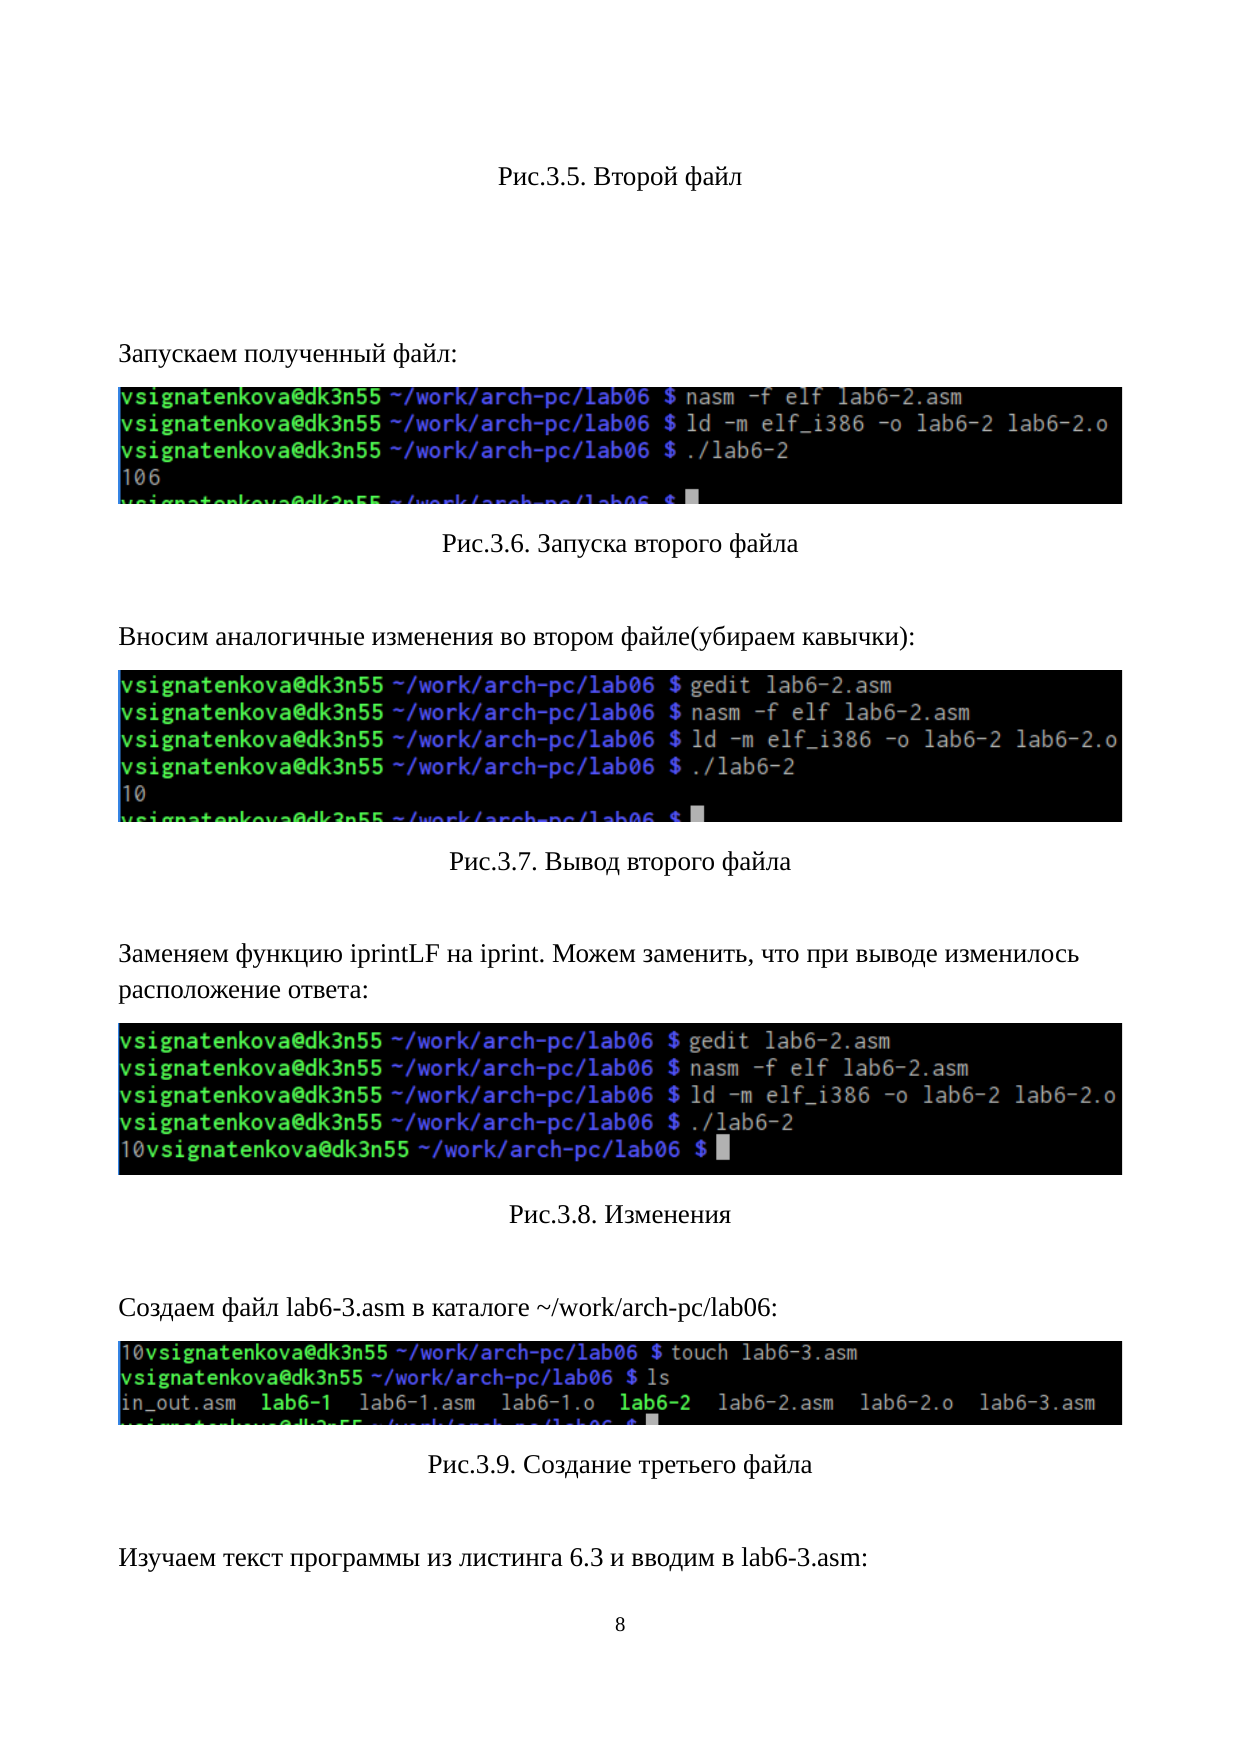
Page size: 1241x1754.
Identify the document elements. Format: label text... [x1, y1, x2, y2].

text Заменяем функцию iprintLF на iprint. Можем заменить, что при выводе изменилось расположение ответа: [118, 938, 1122, 1004]
text Изучаем текст программы из листинга 6.3 и вводим в lab6-3.asm: [118, 1541, 1122, 1572]
text Рис.3.7. Вывод второго файла [118, 822, 1122, 876]
picture [118, 1023, 1123, 1175]
text Рис.3.5. Второй файл [118, 160, 1122, 191]
picture [118, 1341, 1123, 1425]
text Рис.3.8. Изменения [118, 1175, 1122, 1229]
text Рис.3.6. Запуска второго файла [118, 504, 1122, 559]
text Рис.3.9. Создание третьего файла [118, 1425, 1122, 1479]
text Создаем файл lab6-3.asm в каталоге ~/work/arch-pc/lab06: [118, 1291, 1122, 1322]
picture [118, 387, 1123, 504]
text Вносим аналогичные изменения во втором файле(убираем кавычки): [118, 620, 1122, 651]
text Запускаем полученный файл: [118, 337, 1122, 368]
picture [118, 670, 1123, 822]
